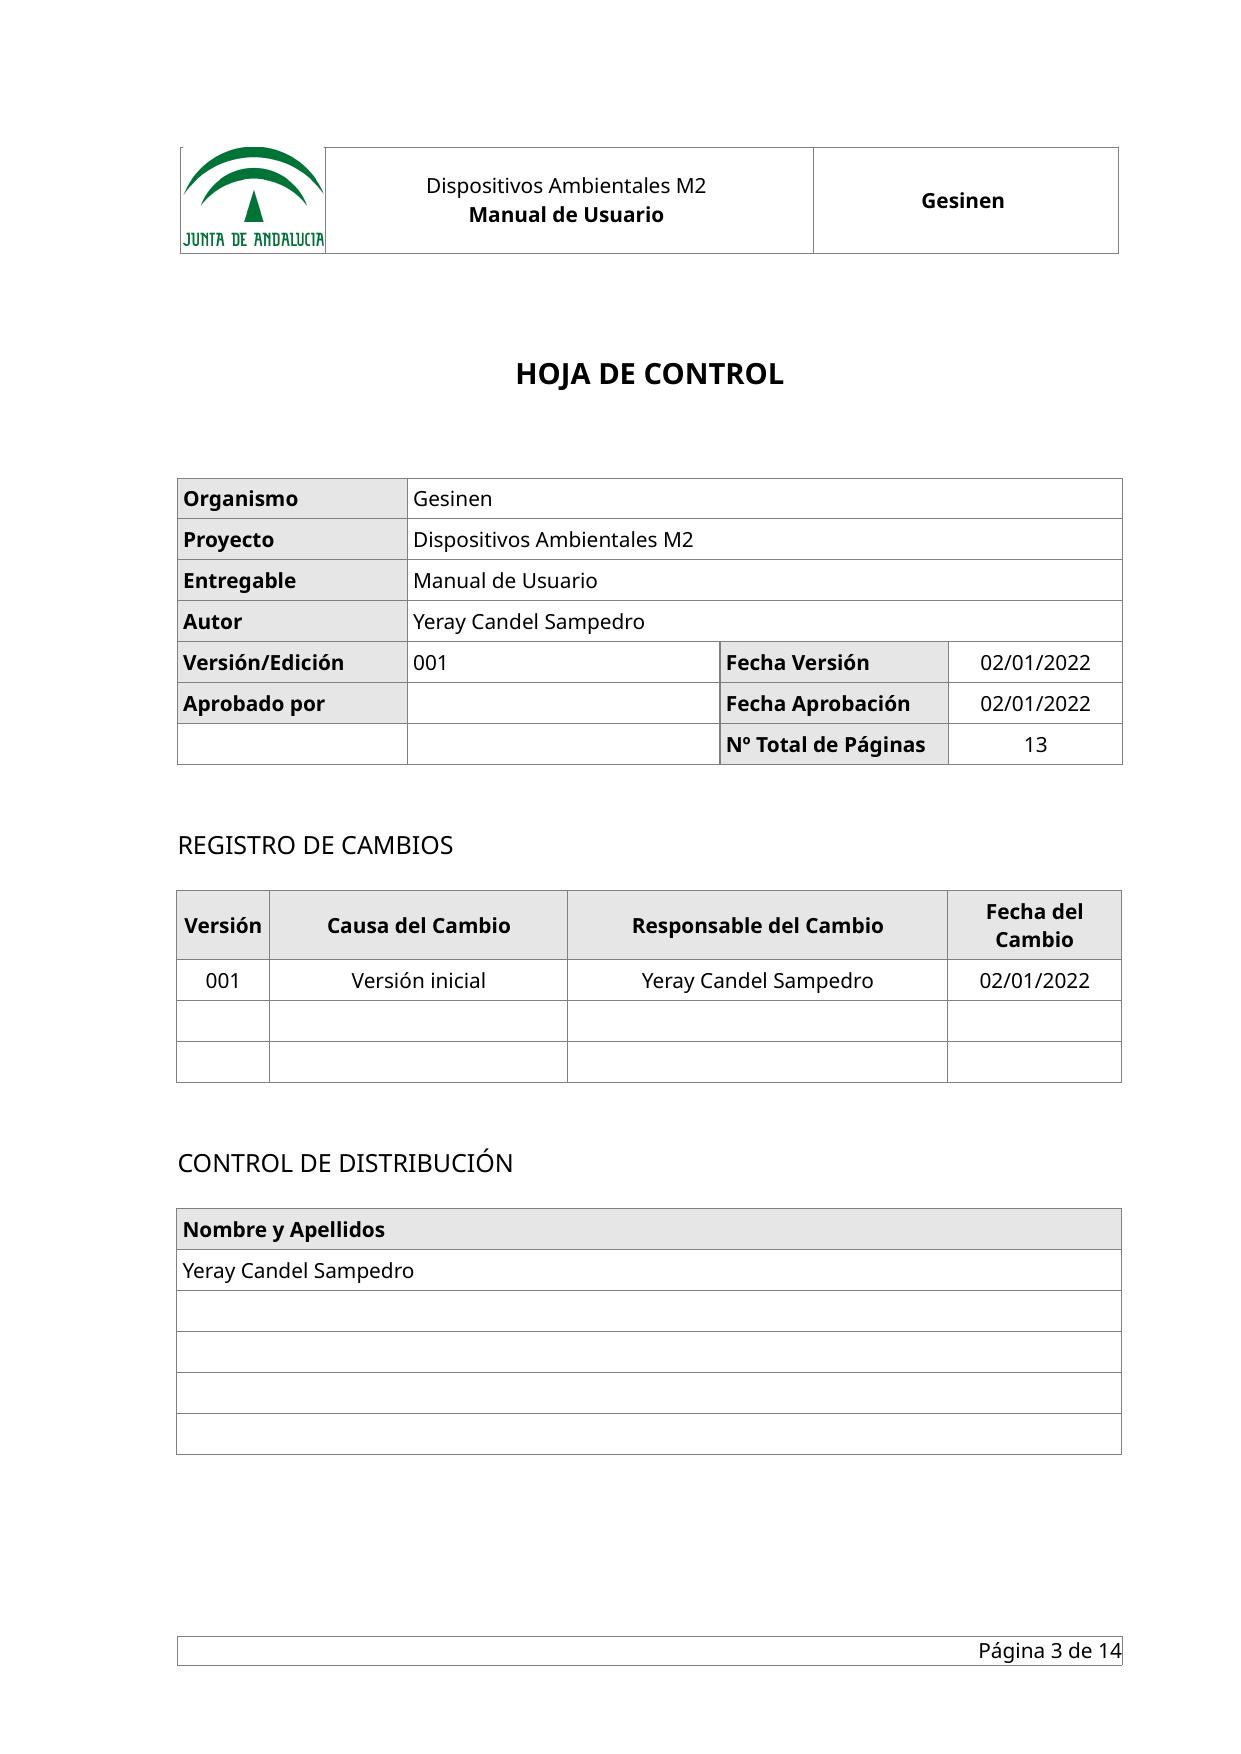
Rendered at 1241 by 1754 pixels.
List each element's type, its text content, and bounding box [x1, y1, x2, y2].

table_cell Versión inicial [270, 960, 567, 1000]
table_cell 13 [949, 724, 1122, 764]
table_cell Yeray Candel Sampedro [177, 1250, 1121, 1290]
table_cell [568, 1001, 947, 1041]
text CONTROL DE DISTRIBUCIÓN [177, 1146, 1122, 1180]
table_cell Manual de Usuario [408, 560, 1122, 600]
table_cell [177, 1414, 1121, 1454]
table_header Versión [177, 891, 269, 959]
table_cell 02/01/2022 [948, 960, 1121, 1000]
table_cell [177, 1291, 1121, 1331]
table_cell 001 [408, 642, 719, 682]
text REGISTRO DE CAMBIOS [177, 827, 1122, 862]
table_cell [270, 1042, 567, 1082]
table_cell [948, 1001, 1121, 1041]
table_cell [948, 1042, 1121, 1082]
text HOJA DE CONTROL [177, 353, 1122, 393]
table_header Nombre y Apellidos [177, 1209, 1121, 1249]
table_cell Fecha Aprobación [721, 683, 948, 723]
table_cell Entregable [178, 560, 407, 600]
table_header Fecha del Cambio [948, 891, 1121, 959]
table_cell Proyecto [178, 519, 407, 559]
table_cell Fecha Versión [721, 642, 948, 682]
table_header Organismo [178, 479, 407, 518]
table_header Causa del Cambio [270, 891, 567, 959]
table_header Responsable del Cambio [568, 891, 947, 959]
table_cell Dispositivos Ambientales M2 [408, 519, 1122, 559]
table_cell Autor [178, 601, 407, 641]
table_cell [177, 1001, 269, 1041]
table_cell [408, 683, 719, 723]
table_cell [568, 1042, 947, 1082]
table_cell 001 [177, 960, 269, 1000]
table_cell [270, 1001, 567, 1041]
table_cell Nº Total de Páginas [721, 724, 948, 764]
table_cell Yeray Candel Sampedro [568, 960, 947, 1000]
table_cell 02/01/2022 [949, 642, 1122, 682]
table_cell Yeray Candel Sampedro [408, 601, 1122, 641]
table_cell [178, 724, 407, 764]
table_cell [408, 724, 719, 764]
table_cell Versión/Edición [178, 642, 407, 682]
table_header Gesinen [408, 479, 1122, 518]
table_cell Aprobado por [178, 683, 407, 723]
table_cell [177, 1332, 1121, 1372]
table_cell [177, 1373, 1121, 1413]
table_cell [177, 1042, 269, 1082]
table_cell 02/01/2022 [949, 683, 1122, 723]
